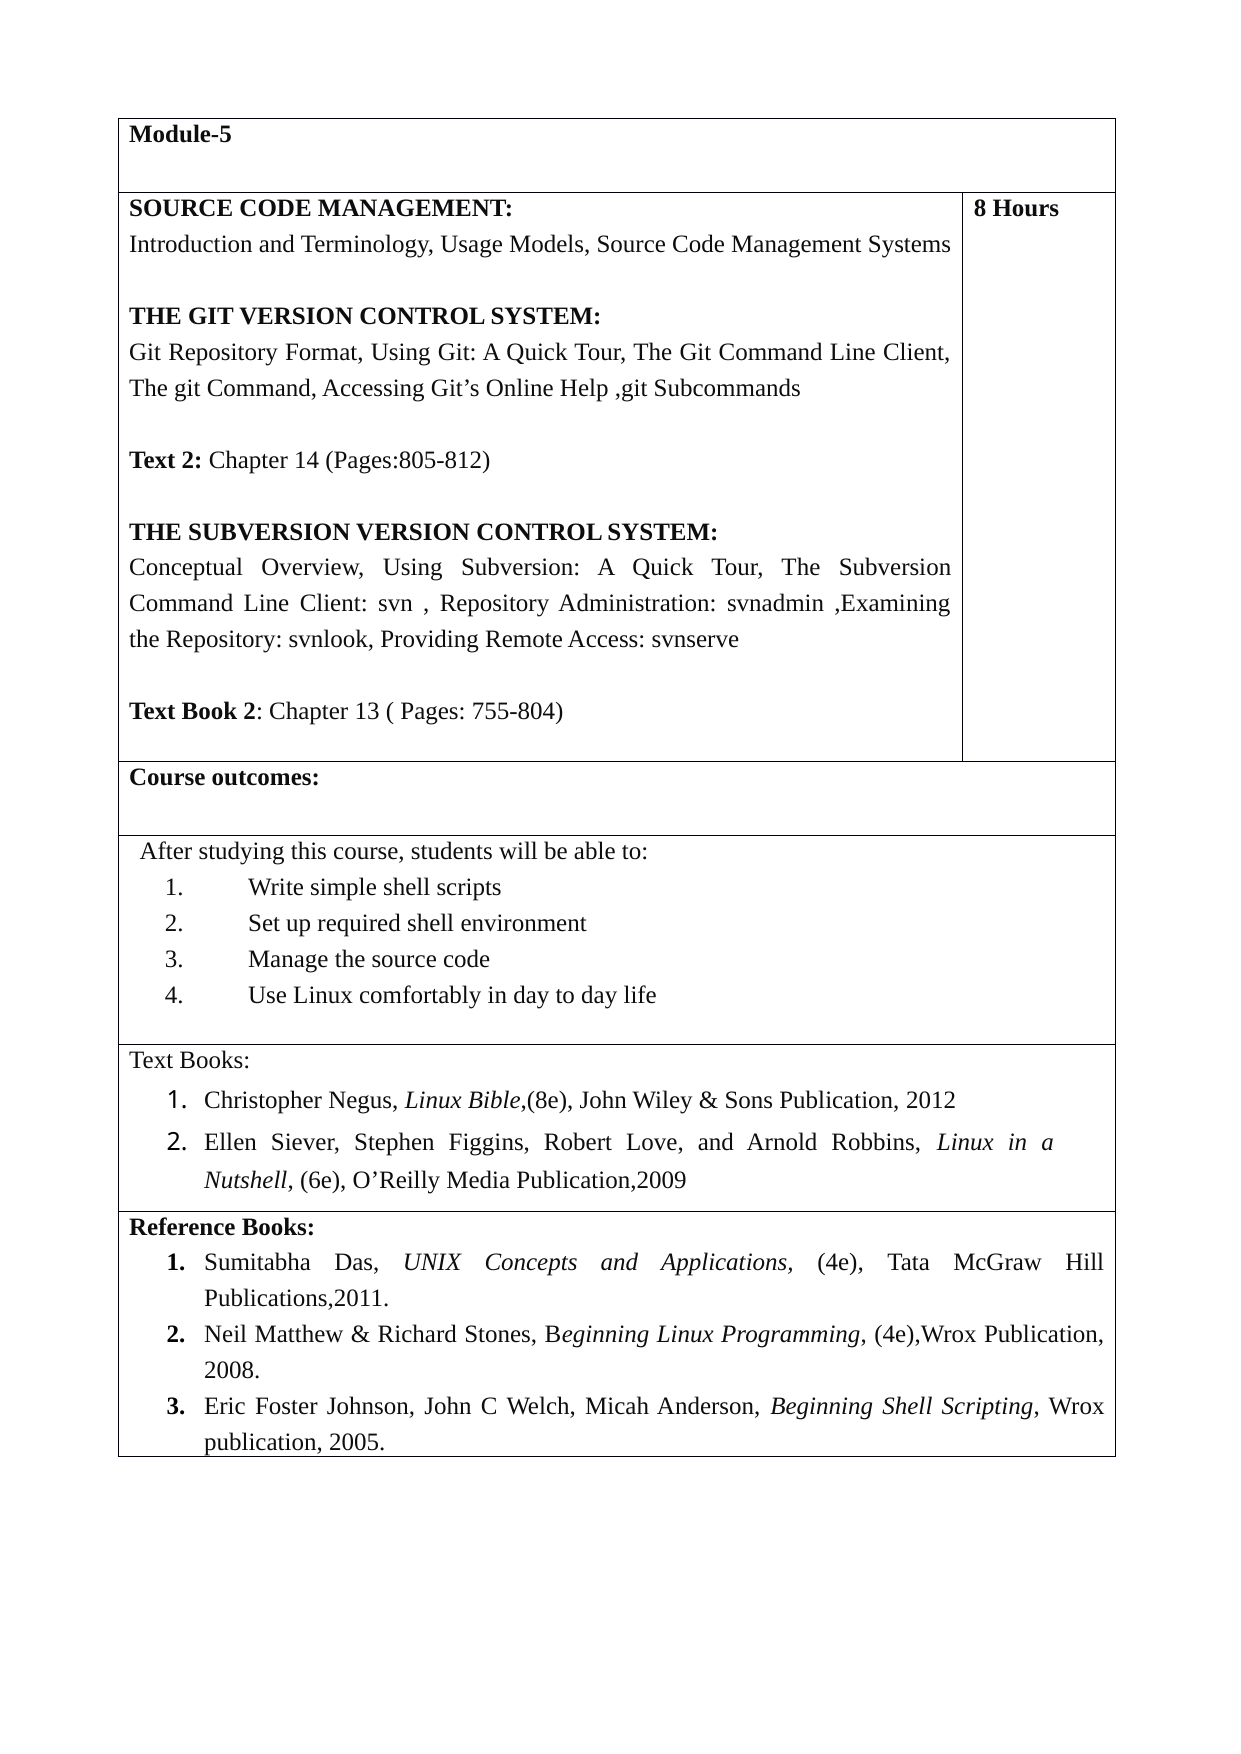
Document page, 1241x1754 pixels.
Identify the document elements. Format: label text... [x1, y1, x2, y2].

table_cell Module-5 [119, 119, 1115, 192]
table_cell Text Books: Christopher Negus, Linux Bible,(8e), John Wiley & Sons Publication, 2012 Ellen Siever, Stephen Figgins, Robert Love, and Arnold Robbins, Linux in a Nutshell, (6e), O’Reilly Media Publication,2009 [119, 1045, 1115, 1211]
table_cell SOURCE CODE MANAGEMENT: Introduction and Terminology, Usage Models, Source Code Management Systems THE GIT VERSION CONTROL SYSTEM: Git Repository Format, Using Git: A Quick Tour, The Git Command Line Client, The git Command, Accessing Git’s Online Help ,git Subcommands Text 2: Chapter 14 (Pages:805-812) THE SUBVERSION VERSION CONTROL SYSTEM: Conceptual Overview, Using Subversion: A Quick Tour, The Subversion Command Line Client: svn , Repository Administration: svnadmin ,Examining the Repository: svnlook, Providing Remote Access: svnserve Text Book 2: Chapter 13 ( Pages: 755-804) [119, 193, 962, 761]
table_cell Reference Books: Sumitabha Das, UNIX Concepts and Applications, (4e), Tata McGraw Hill Publications,2011. Neil Matthew & Richard Stones, Beginning Linux Programming, (4e),Wrox Publication, 2008. Eric Foster Johnson, John C Welch, Micah Anderson, Beginning Shell Scripting, Wrox publication, 2005. [119, 1212, 1115, 1456]
table_cell 8 Hours [963, 193, 1115, 761]
table_cell After studying this course, students will be able to: Write simple shell scripts Set up required shell environment Manage the source code Use Linux comfortably in day to day life [119, 836, 1115, 1044]
table_cell Course outcomes: [119, 762, 1115, 835]
